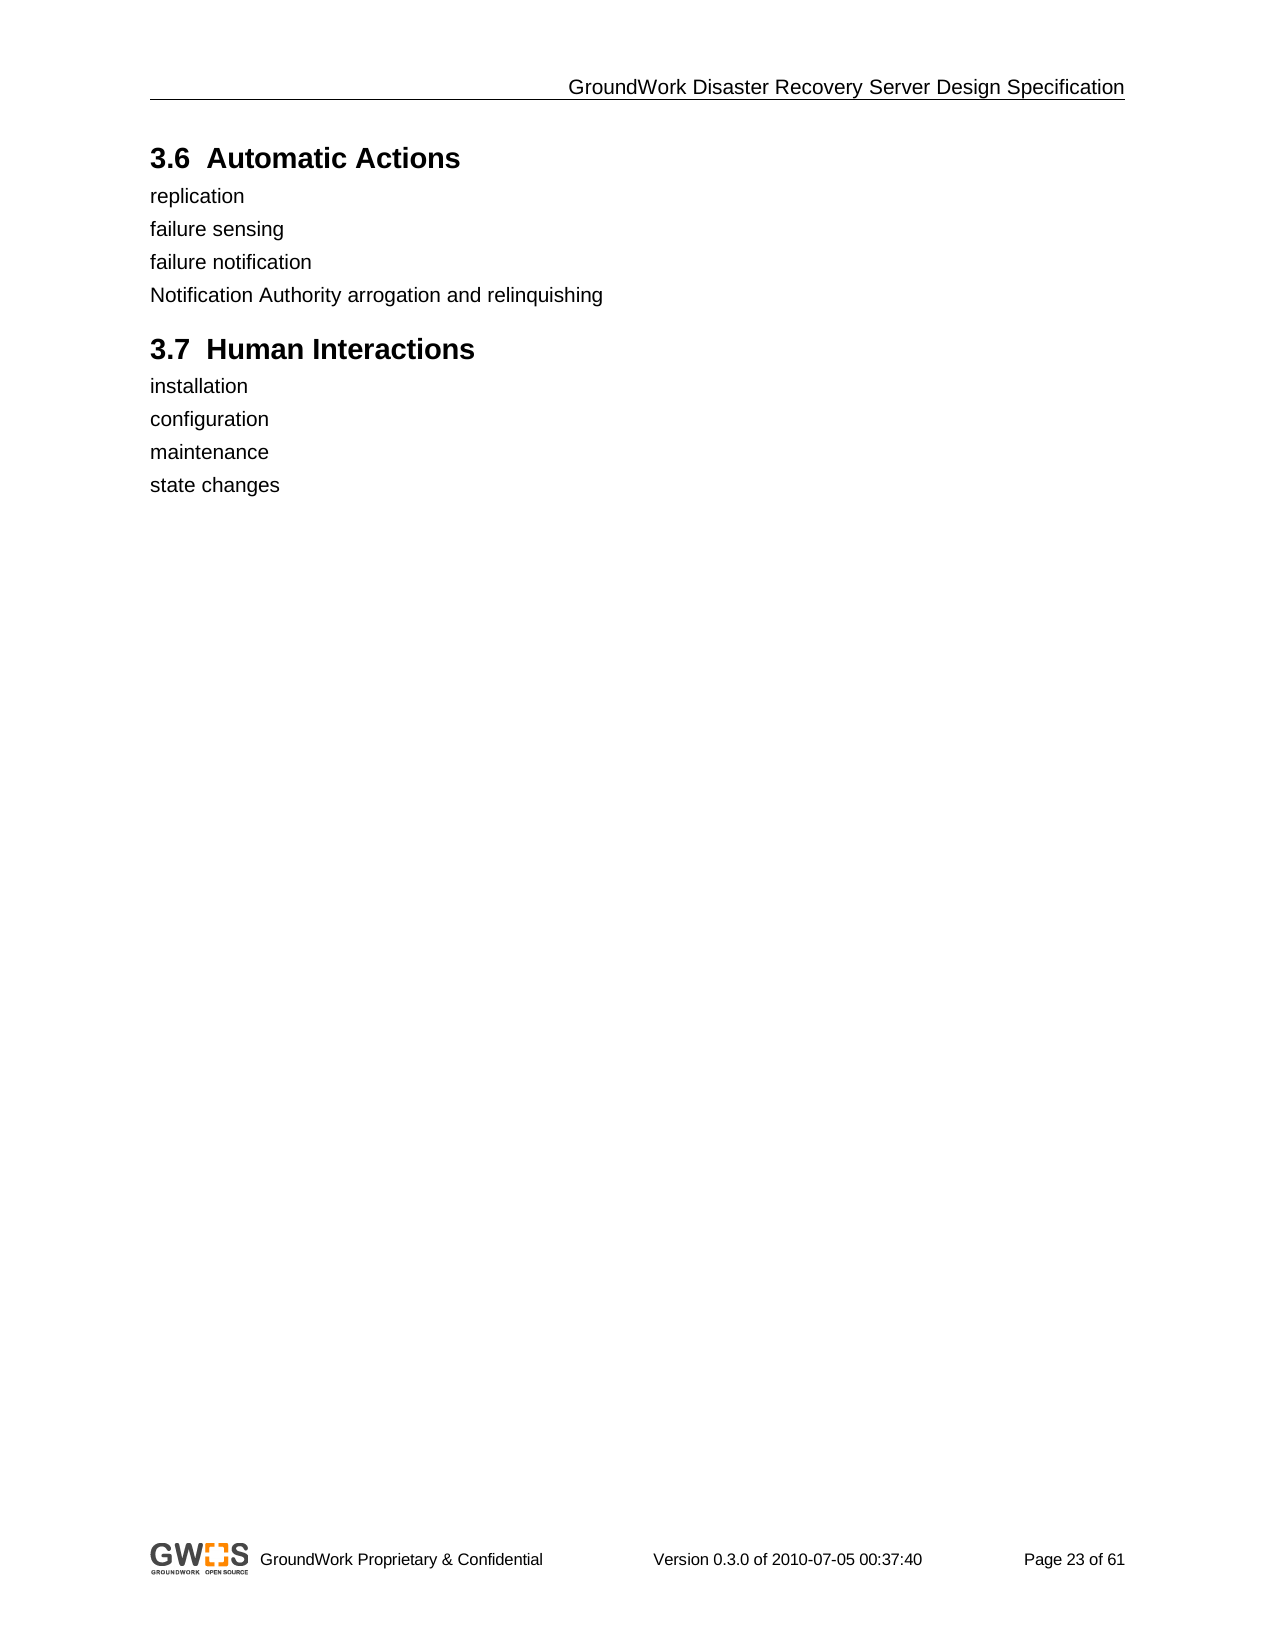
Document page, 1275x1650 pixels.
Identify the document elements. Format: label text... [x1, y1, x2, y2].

subtitle Human Interactions [150, 332, 1125, 365]
text maintenance [150, 440, 1125, 464]
text configuration [150, 407, 1125, 431]
text failure notification [150, 249, 1125, 274]
text installation [150, 374, 1125, 398]
picture [150, 1543, 248, 1575]
text failure sensing [150, 217, 1125, 241]
subtitle Automatic Actions [150, 141, 1125, 174]
text state changes [150, 473, 1125, 497]
text Notification Authority arrogation and relinquishing [150, 283, 1125, 307]
text replication [150, 183, 1125, 208]
